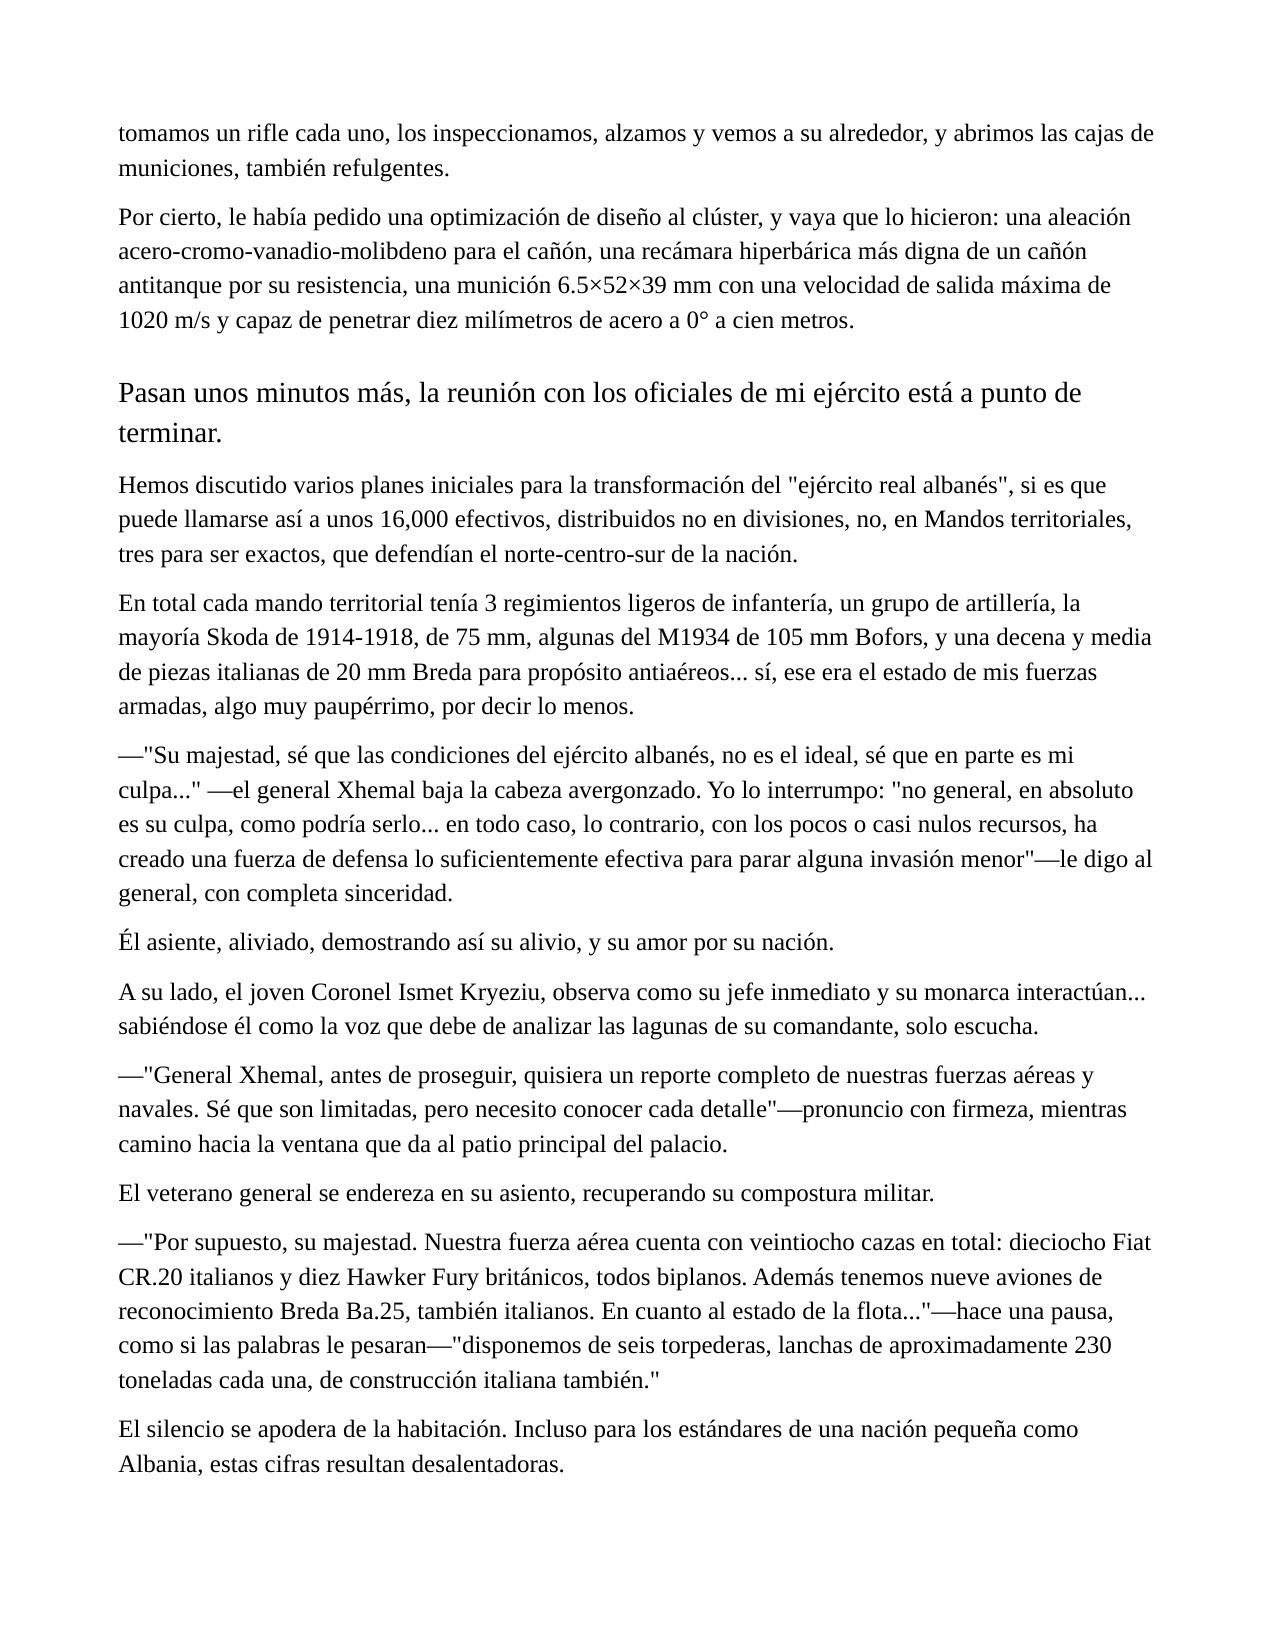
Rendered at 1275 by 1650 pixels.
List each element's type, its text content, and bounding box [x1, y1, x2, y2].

text —"General Xhemal, antes de proseguir, quisiera un reporte completo de nuestras fuerzas aéreas y navales. Sé que son limitadas, pero necesito conocer cada detalle"—pronuncio con firmeza, mientras camino hacia la ventana que da al patio principal del palacio. [118, 1060, 1157, 1158]
text Por cierto, le había pedido una optimización de diseño al clúster, y vaya que lo hicieron: una aleación acero-cromo-vanadio-molibdeno para el cañón, una recámara hiperbárica más digna de un cañón antitanque por su resistencia, una munición 6.5×52×39 mm con una velocidad de salida máxima de 1020 m/s y capaz de penetrar diez milímetros de acero a 0° a cien metros. Pasan unos minutos más, la reunión con los oficiales de mi ejército está a punto de terminar. [118, 202, 1157, 449]
text —"Su majestad, sé que las condiciones del ejército albanés, no es el ideal, sé que en parte es mi culpa..." —el general Xhemal baja la cabeza avergonzado. Yo lo interrumpo: "no general, en absoluto es su culpa, como podría serlo... en todo caso, lo contrario, con los pocos o casi nulos recursos, ha creado una fuerza de defensa lo suficientemente efectiva para parar alguna invasión menor"—le digo al general, con completa sinceridad. [118, 741, 1157, 907]
text —"Por supuesto, su majestad. Nuestra fuerza aérea cuenta con veintiocho cazas en total: dieciocho Fiat CR.20 italianos y diez Hawker Fury británicos, todos biplanos. Además tenemos nueve aviones de reconocimiento Breda Ba.25, también italianos. En cuanto al estado de la flota..."—hace una pausa, como si las palabras le pesaran—"disponemos de seis torpederas, lanchas de aproximadamente 230 toneladas cada una, de construcción italiana también." [118, 1227, 1157, 1394]
text Él asiente, aliviado, demostrando así su alivio, y su amor por su nación. [118, 927, 1157, 956]
text Hemos discutido varios planes iniciales para la transformación del "ejército real albanés", si es que puede llamarse así a unos 16,000 efectivos, distribuidos no en divisiones, no, en Mandos territoriales, tres para ser exactos, que defendían el norte-centro-sur de la nación. [118, 470, 1157, 568]
text tomamos un rifle cada uno, los inspeccionamos, alzamos y vemos a su alrededor, y abrimos las cajas de municiones, también refulgentes. [118, 118, 1157, 181]
text A su lado, el joven Coronel Ismet Kryeziu, observa como su jefe inmediato y su monarca interactúan... sabiéndose él como la voz que debe de analizar las lagunas de su comandante, solo escucha. [118, 977, 1157, 1040]
text El veterano general se endereza en su asiento, recuperando su compostura militar. [118, 1178, 1157, 1207]
text En total cada mando territorial tenía 3 regimientos ligeros de infantería, un grupo de artillería, la mayoría Skoda de 1914-1918, de 75 mm, algunas del M1934 de 105 mm Bofors, y una decena y media de piezas italianas de 20 mm Breda para propósito antiaéreos... sí, ese era el estado de mis fuerzas armadas, algo muy paupérrimo, por decir lo menos. [118, 588, 1157, 720]
text El silencio se apodera de la habitación. Incluso para los estándares de una nación pequeña como Albania, estas cifras resultan desalentadoras. [118, 1414, 1157, 1477]
